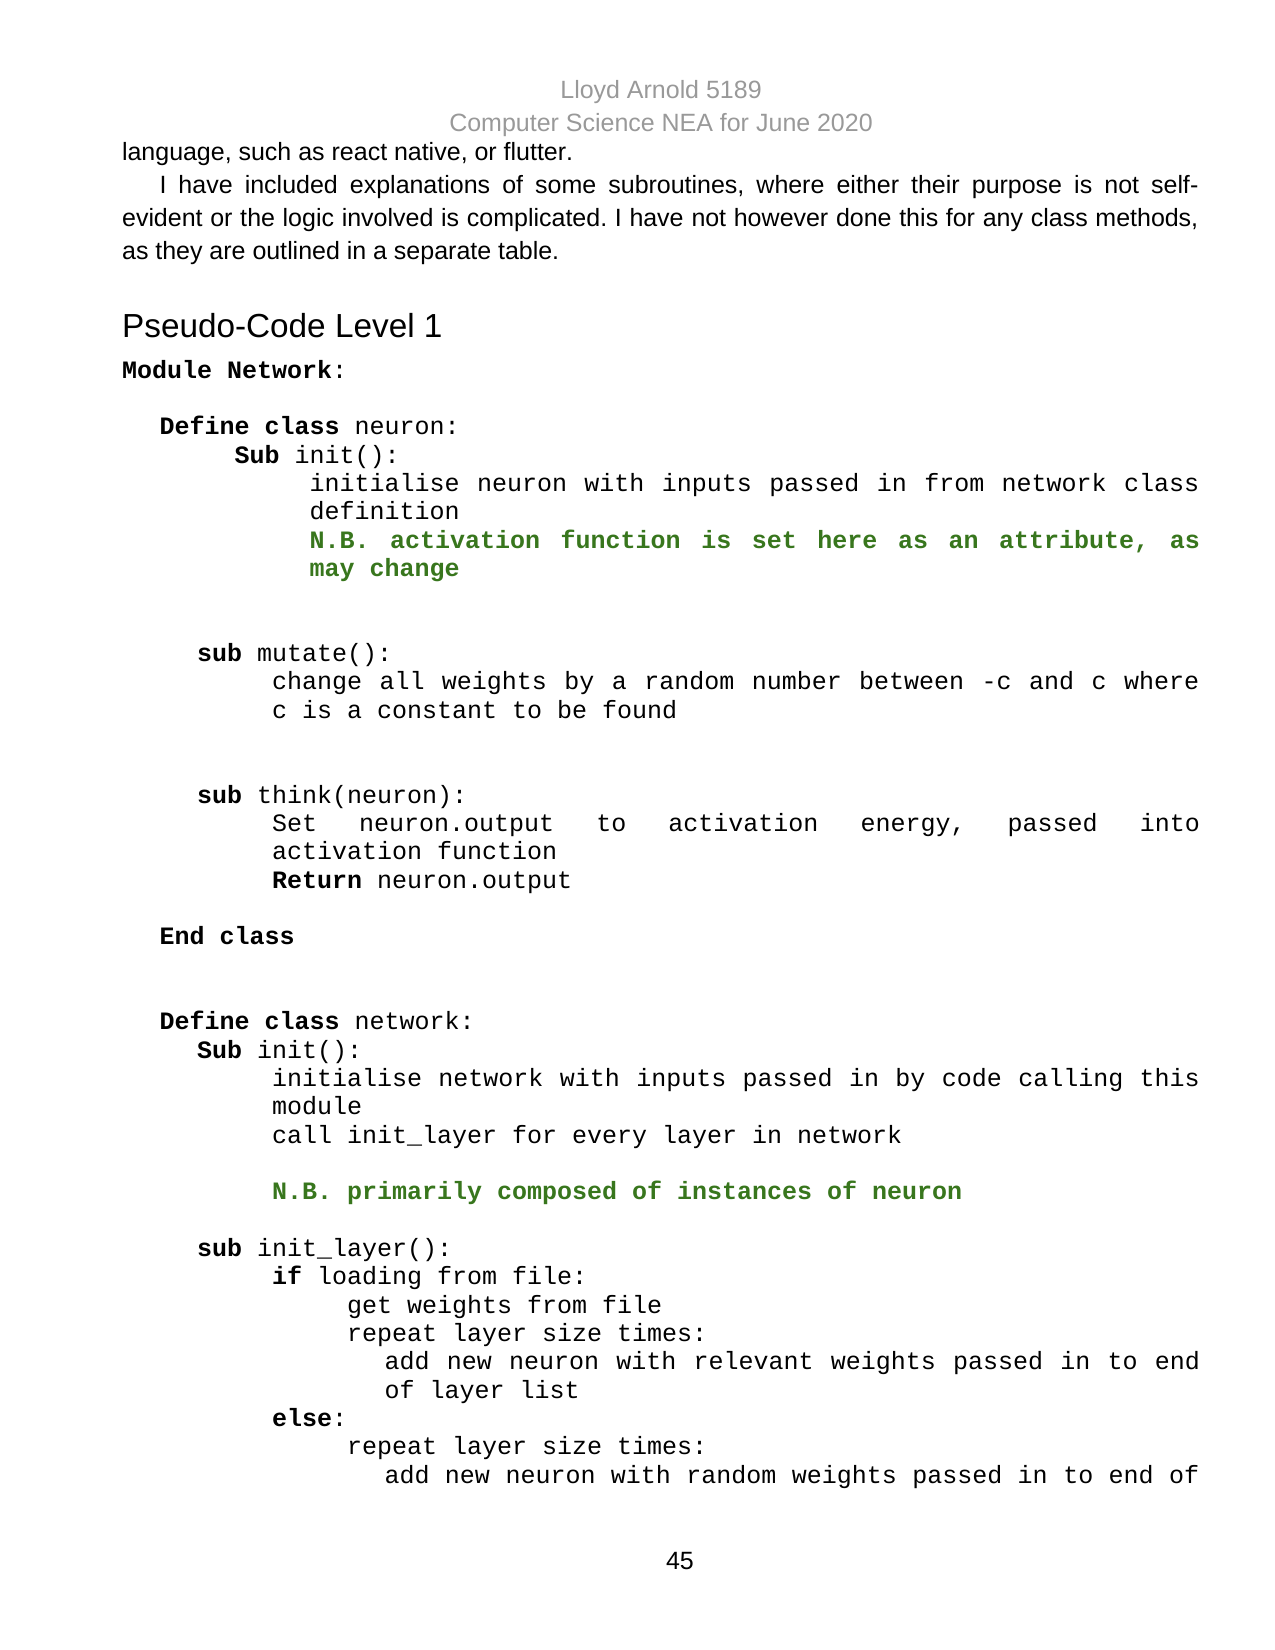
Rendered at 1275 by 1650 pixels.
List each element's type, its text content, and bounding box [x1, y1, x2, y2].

text Define class network: [122, 1009, 1200, 1037]
text N.B. primarily composed of instances of neuron [272, 1179, 1200, 1207]
text initialise neuron with inputs passed in from network class definition [309, 471, 1200, 527]
text sub mutate(): [122, 641, 1200, 669]
text call init_layer for every layer in network [262, 1122, 1200, 1151]
text repeat layer size times: [122, 1434, 1200, 1462]
text language, such as react native, or flutter. [122, 137, 1200, 166]
text Sub init(): [122, 1037, 1200, 1066]
text sub init_layer(): [122, 1236, 1200, 1264]
subtitle Pseudo-Code Level 1 [122, 306, 1200, 345]
text Define class neuron: [122, 414, 1200, 442]
text add new neuron with relevant weights passed in to end of layer list [384, 1349, 1200, 1406]
text else: [122, 1406, 1200, 1434]
text get weights from file [347, 1292, 1200, 1321]
text Module Network: [122, 357, 1200, 386]
text if loading from file: [272, 1264, 1200, 1292]
text initialise network with inputs passed in by code calling this module [262, 1066, 1200, 1122]
text Set neuron.output to activation energy, passed into activation function [272, 811, 1200, 867]
text I have included explanations of some subroutines, where either their purpose is not self-evident or the logic involved is complicated. I have not however done this for any class methods, as they are outlined in a separate table. [122, 170, 1200, 264]
text Sub init(): [197, 442, 1200, 471]
text Return neuron.output [272, 867, 1200, 896]
text End class [122, 924, 1200, 952]
text N.B. activation function is set here as an attribute, as may change [309, 527, 1200, 584]
text repeat layer size times: [122, 1321, 1200, 1349]
text change all weights by a random number between -c and c where c is a constant to be found [272, 669, 1200, 726]
text add new neuron with random weights passed in to end of [384, 1462, 1200, 1491]
text sub think(neuron): [122, 782, 1200, 811]
